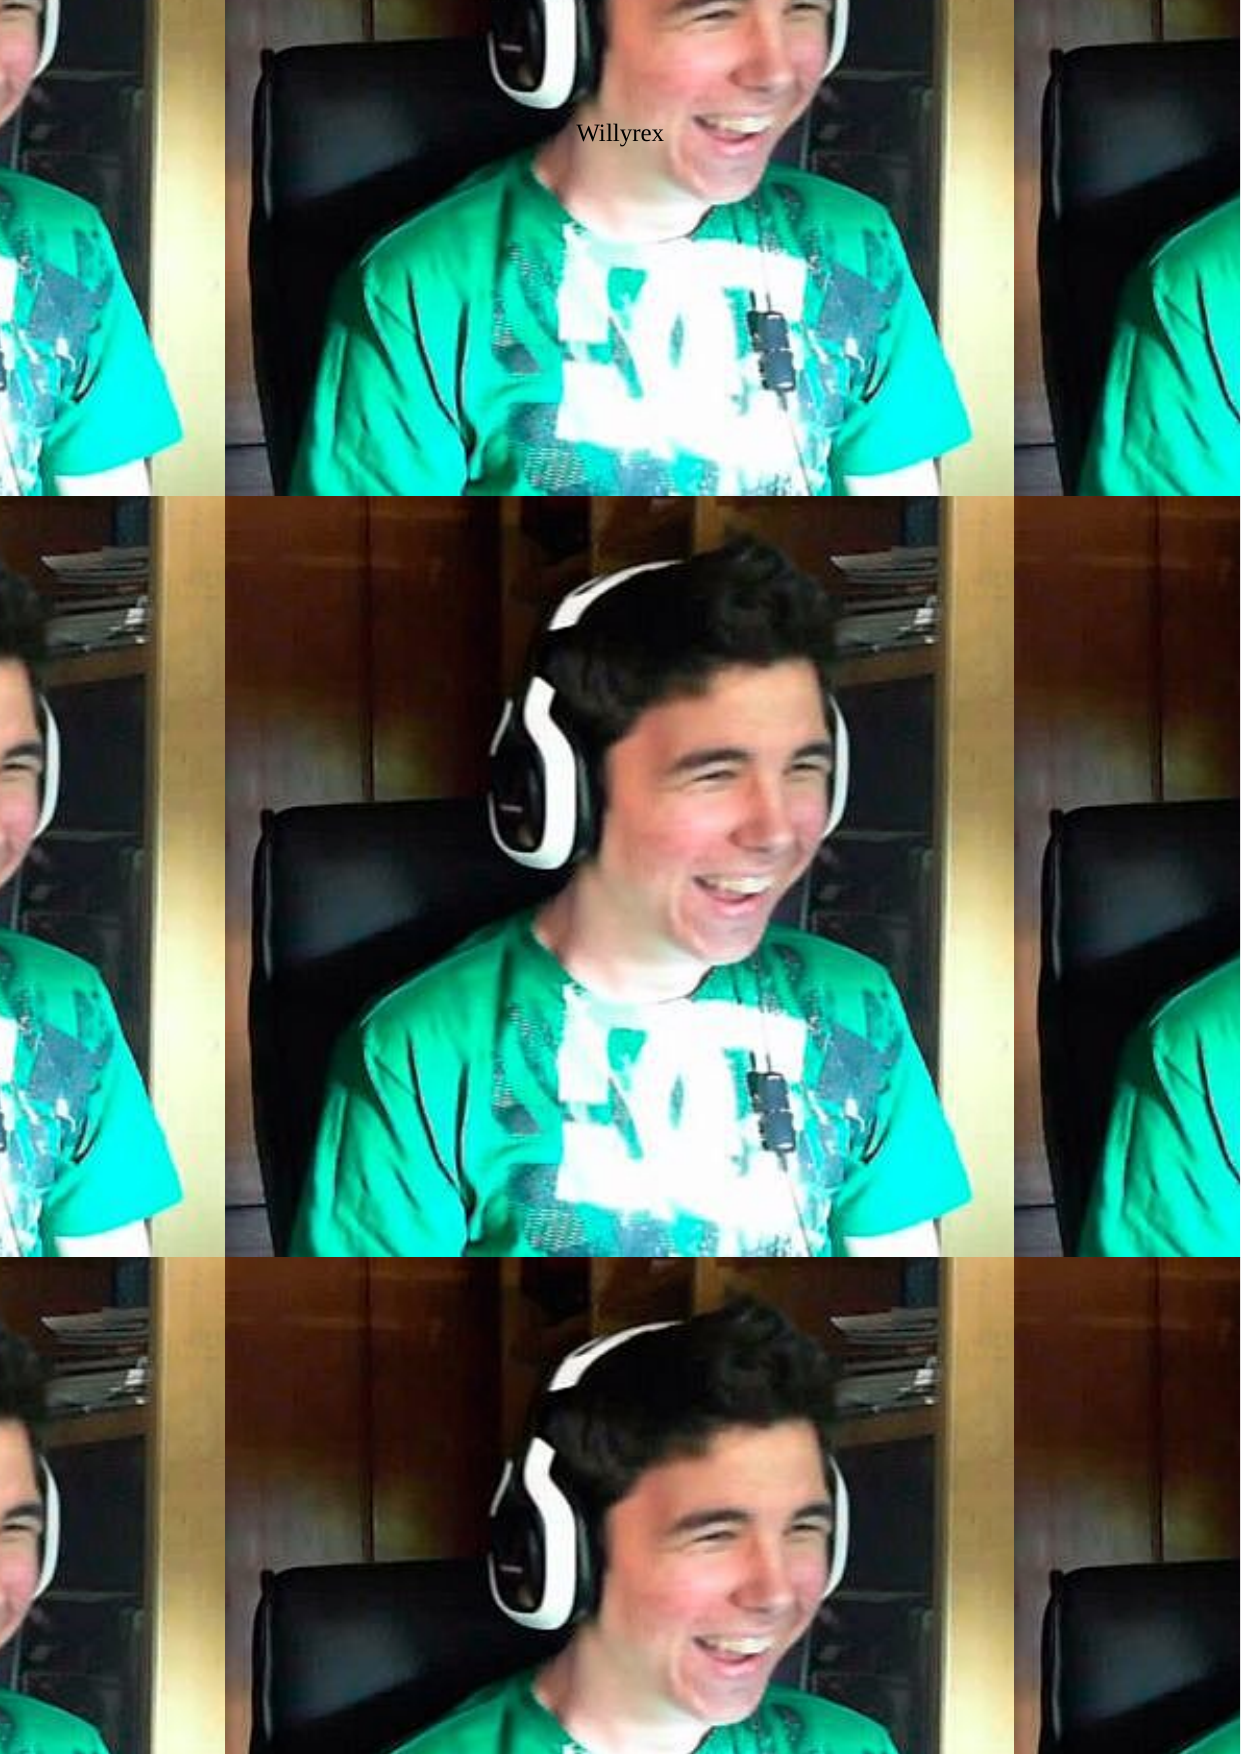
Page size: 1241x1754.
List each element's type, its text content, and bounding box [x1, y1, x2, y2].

text Willyrex [118, 118, 1122, 147]
picture [0, 0, 1241, 1754]
